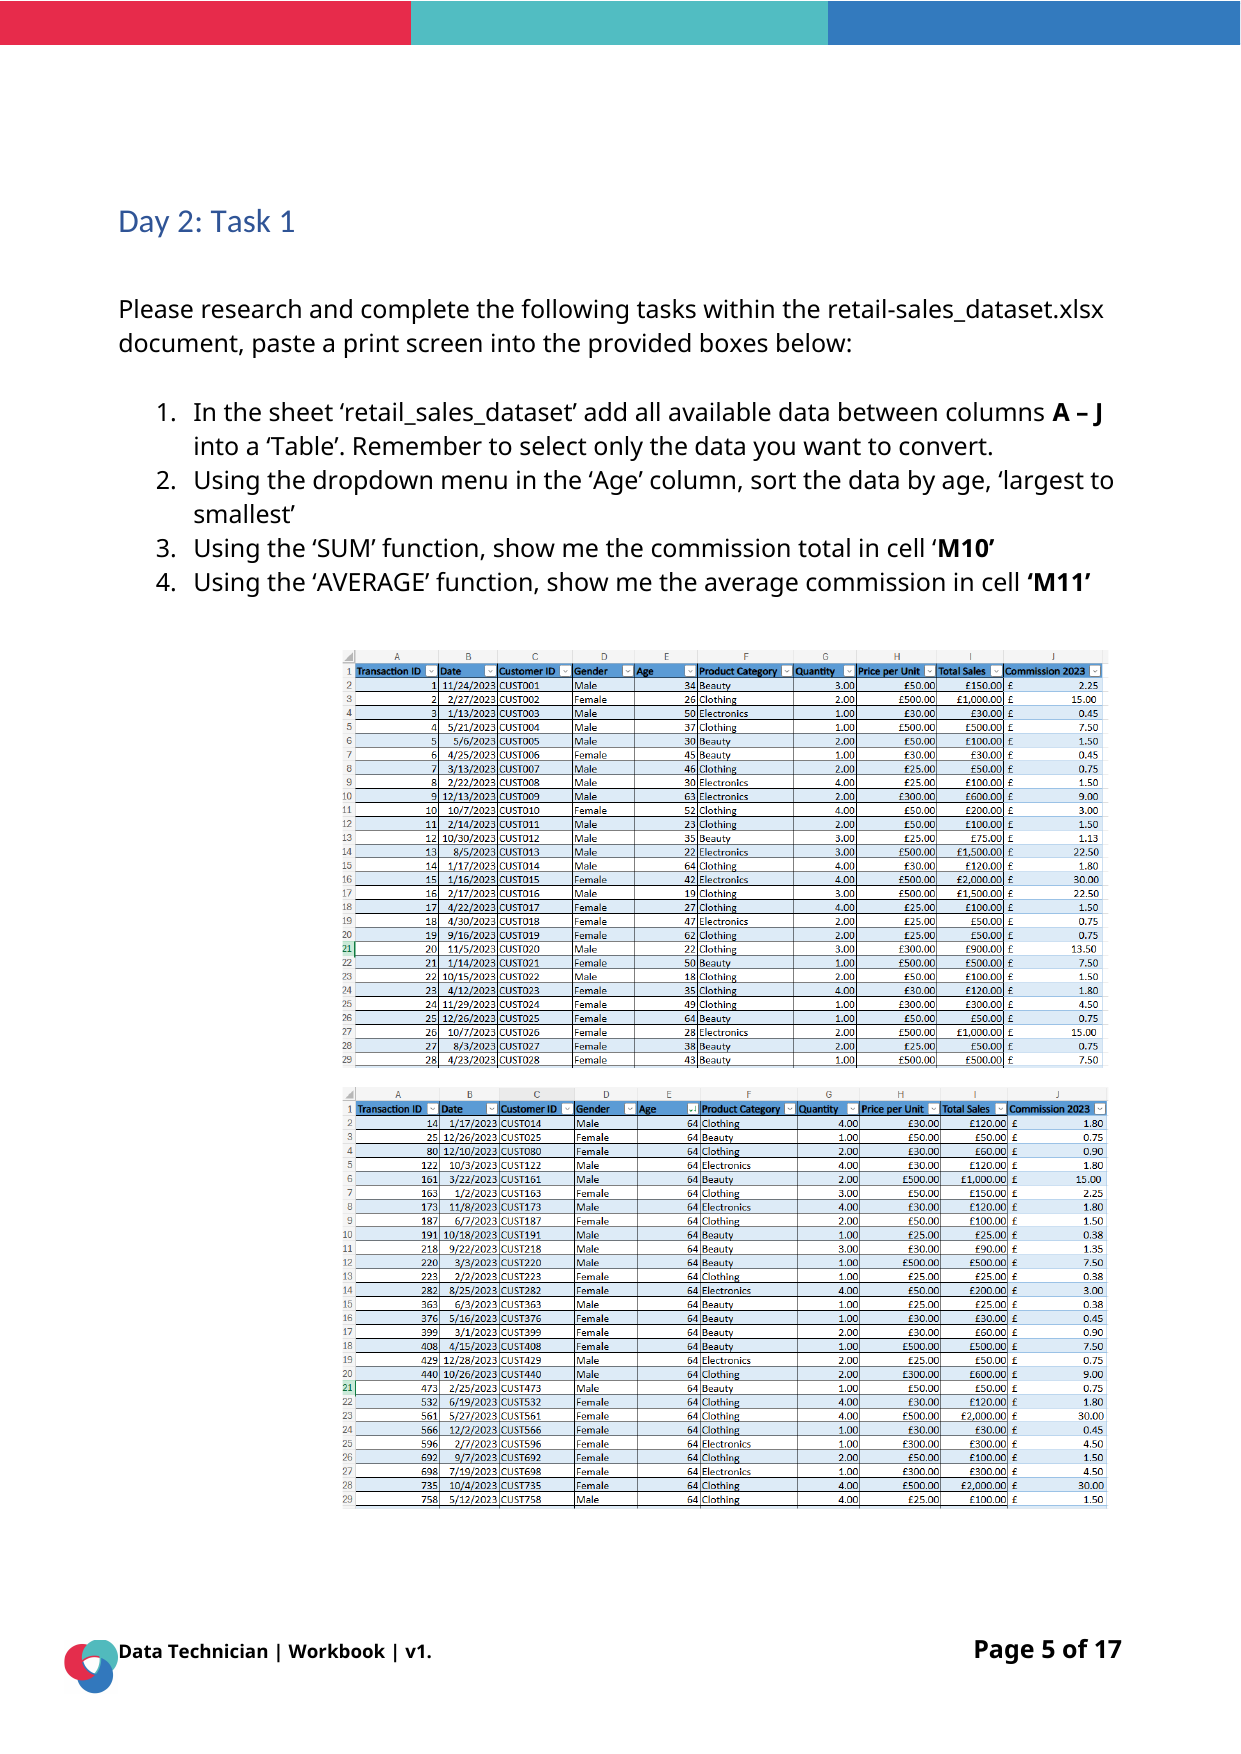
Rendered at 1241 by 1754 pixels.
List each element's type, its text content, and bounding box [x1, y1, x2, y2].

subtitle Day 2: Task 1 [118, 201, 1122, 241]
list In the sheet ‘retail_sales_dataset’ add all available data between columns A – J into a ‘Table’. Remember to select only the data you want to convert. [156, 394, 1122, 462]
table_header Print screen 1 [119, 650, 331, 1086]
text Please research and complete the following tasks within the retail-sales_dataset.xlsx document, paste a print screen into the provided boxes below: [118, 292, 1122, 360]
list Using the dropdown menu in the ‘Age’ column, sort the data by age, ‘largest to smallest’ [156, 462, 1122, 530]
table_cell Print screen 2 [119, 1087, 331, 1511]
list Using the ‘SUM’ function, show me the commission total in cell ‘M10’ [156, 530, 1122, 564]
table_cell [332, 1087, 1121, 1511]
table_header [332, 650, 1121, 1086]
list Using the ‘AVERAGE’ function, show me the average commission in cell ‘M11’ [156, 564, 1122, 598]
